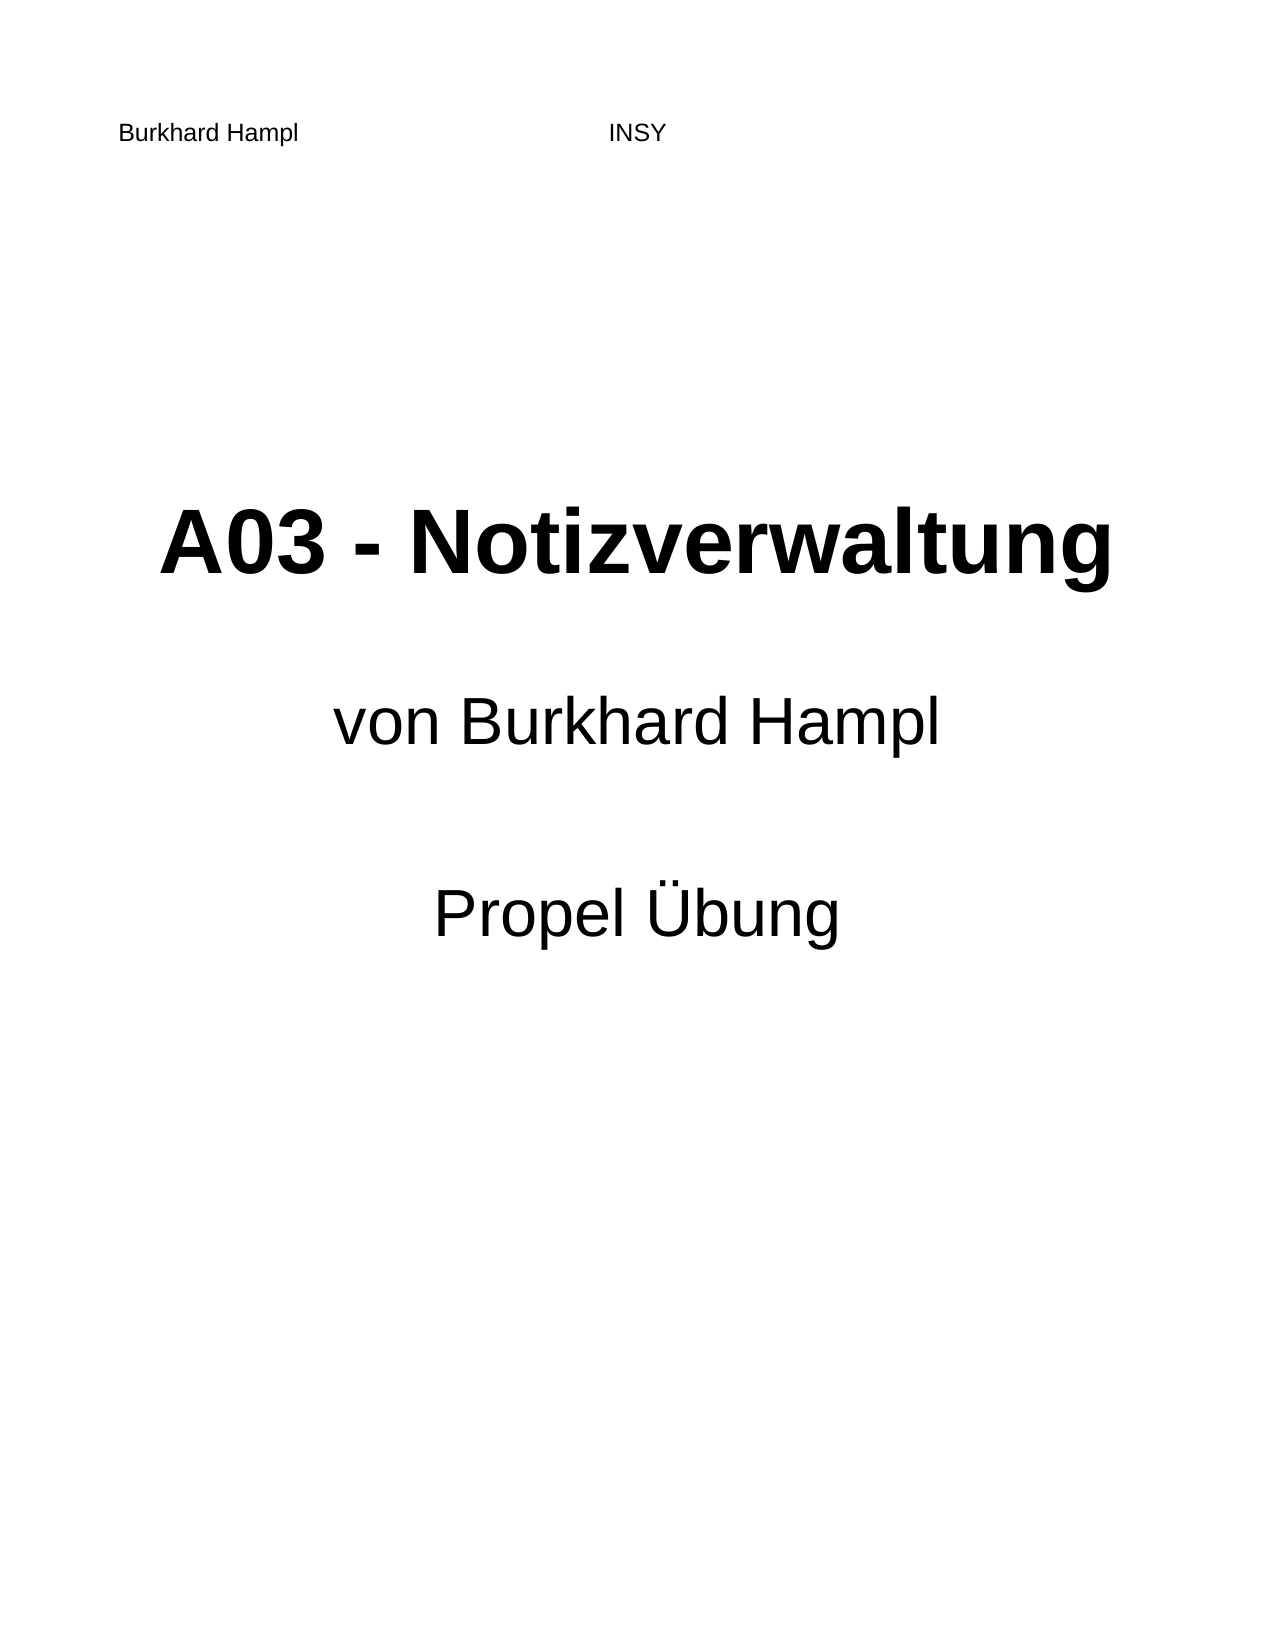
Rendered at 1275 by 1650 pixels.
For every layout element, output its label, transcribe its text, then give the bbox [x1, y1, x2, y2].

text von Burkhard Hampl [118, 682, 1157, 758]
title A03 - Notizverwaltung [118, 487, 1157, 593]
text Propel Übung [118, 873, 1157, 950]
